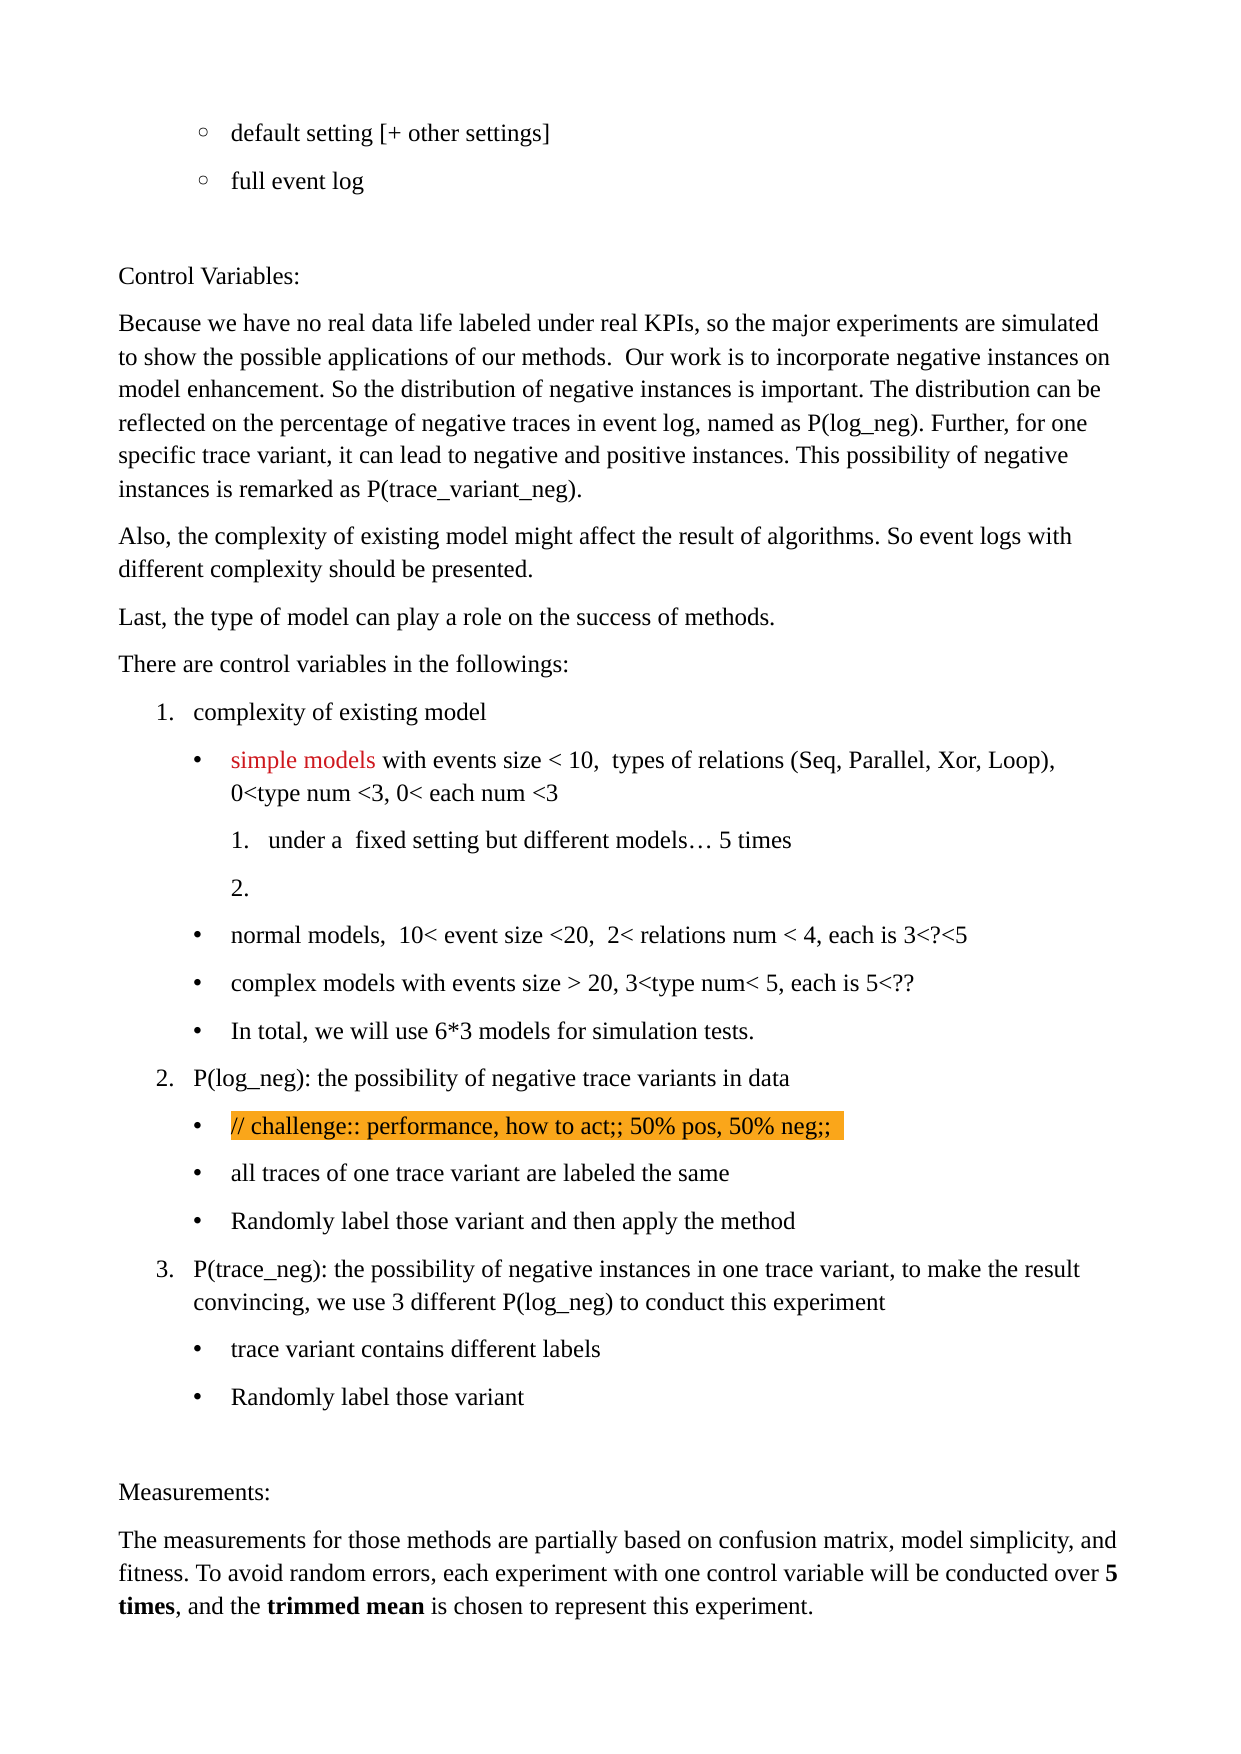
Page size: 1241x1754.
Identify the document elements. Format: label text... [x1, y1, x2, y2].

list simple models with events size < 10, types of relations (Seq, Parallel, Xor, Loop), 0<type num <3, 0< each num <3 [193, 745, 1122, 806]
text Also, the complexity of existing model might affect the result of algorithms. So event logs with different complexity should be presented. [118, 521, 1122, 583]
list P(trace_neg): the possibility of negative instances in one trace variant, to make the result convincing, we use 3 different P(log_neg) to conduct this experiment [156, 1254, 1122, 1316]
text Last, the type of model can play a role on the success of methods. [118, 602, 1122, 631]
list complex models with events size > 20, 3<type num< 5, each is 5<?? [193, 968, 1122, 997]
list Randomly label those variant [193, 1382, 1122, 1411]
list default setting [+ other settings] [193, 118, 1122, 147]
list In total, we will use 6*3 models for simulation tests. [193, 1016, 1122, 1044]
list // challenge:: performance, how to act;; 50% pos, 50% neg;; [193, 1111, 1122, 1140]
list under a fixed setting but different models… 5 times [231, 825, 1122, 854]
text Because we have no real data life labeled under real KPIs, so the major experiments are simulated to show the possible applications of our methods. Our work is to incorporate negative instances on model enhancement. So the distribution of negative instances is important. The distribution can be reflected on the percentage of negative traces in event log, named as P(log_neg). Further, for one specific trace variant, it can lead to negative and positive instances. This possibility of negative instances is remarked as P(trace_variant_neg). [118, 308, 1122, 502]
list complexity of existing model [156, 697, 1122, 726]
text There are control variables in the followings: [118, 649, 1122, 678]
list P(log_neg): the possibility of negative trace variants in data [156, 1063, 1122, 1092]
text The measurements for those methods are partially based on confusion matrix, model simplicity, and fitness. To avoid random errors, each experiment with one control variable will be conducted over 5 times, and the trimmed mean is chosen to represent this experiment. [118, 1525, 1122, 1619]
list full event log [193, 166, 1122, 194]
text Measurements: [118, 1477, 1122, 1506]
list normal models, 10< event size <20, 2< relations num < 4, each is 3<?<5 [193, 921, 1122, 949]
text Control Variables: [118, 261, 1122, 290]
list trace variant contains different labels [193, 1334, 1122, 1363]
list Randomly label those variant and then apply the method [193, 1206, 1122, 1235]
list all traces of one trace variant are labeled the same [193, 1158, 1122, 1187]
